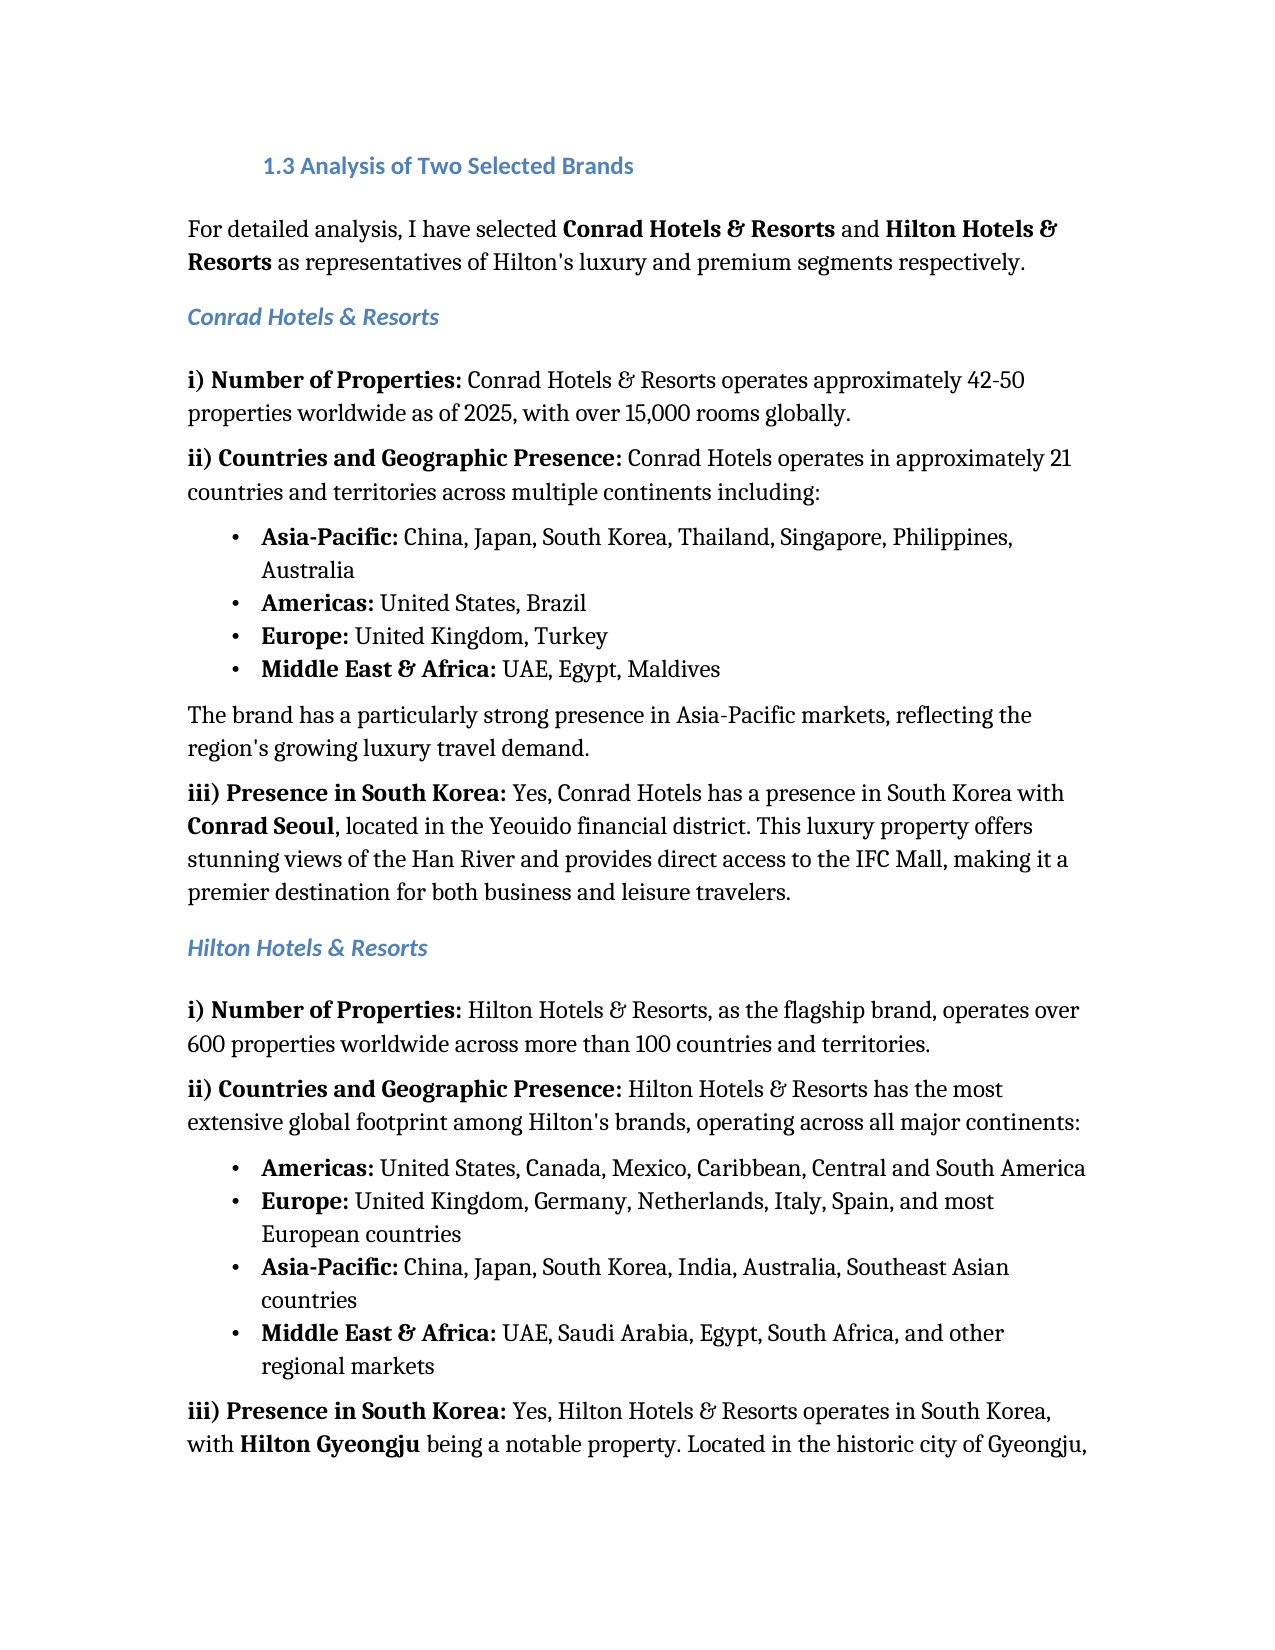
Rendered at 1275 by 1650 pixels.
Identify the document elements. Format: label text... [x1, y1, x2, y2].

list Asia-Pacific: China, Japan, South Korea, Thailand, Singapore, Philippines, Australia [232, 523, 1087, 585]
subtitle Conrad Hotels & Resorts [187, 301, 1087, 332]
list Europe: United Kingdom, Turkey [232, 622, 1087, 651]
text ii) Countries and Geographic Presence: Conrad Hotels operates in approximately 21 countries and territories across multiple continents including: [187, 444, 1087, 506]
subtitle Hilton Hotels & Resorts [187, 932, 1087, 962]
text ii) Countries and Geographic Presence: Hilton Hotels & Resorts has the most extensive global footprint among Hilton's brands, operating across all major continents: [187, 1075, 1087, 1137]
subtitle 1.3 Analysis of Two Selected Brands [187, 150, 1087, 181]
text iii) Presence in South Korea: Yes, Hilton Hotels & Resorts operates in South Korea, with Hilton Gyeongju being a notable property. Located in the historic city of Gyeongju, [187, 1397, 1087, 1459]
text i) Number of Properties: Hilton Hotels & Resorts, as the flagship brand, operates over 600 properties worldwide across more than 100 countries and territories. [187, 996, 1087, 1058]
text For detailed analysis, I have selected Conrad Hotels & Resorts and Hilton Hotels & Resorts as representatives of Hilton's luxury and premium segments respectively. [187, 214, 1087, 276]
list Americas: United States, Brazil [232, 589, 1087, 618]
text The brand has a particularly strong presence in Asia-Pacific markets, reflecting the region's growing luxury travel demand. [187, 701, 1087, 762]
list Americas: United States, Canada, Mexico, Caribbean, Central and South America [232, 1153, 1087, 1182]
list Asia-Pacific: China, Japan, South Korea, India, Australia, Southeast Asian countries [232, 1253, 1087, 1314]
text iii) Presence in South Korea: Yes, Conrad Hotels has a presence in South Korea with Conrad Seoul, located in the Yeouido financial district. This luxury property offers stunning views of the Han River and provides direct access to the IFC Mall, making it a premier destination for both business and leisure travelers. [187, 779, 1087, 907]
list Middle East & Africa: UAE, Egypt, Maldives [232, 655, 1087, 684]
list Europe: United Kingdom, Germany, Netherlands, Italy, Spain, and most European countries [232, 1187, 1087, 1248]
list Middle East & Africa: UAE, Saudi Arabia, Egypt, South Africa, and other regional markets [232, 1319, 1087, 1380]
text i) Number of Properties: Conrad Hotels & Resorts operates approximately 42-50 properties worldwide as of 2025, with over 15,000 rooms globally. [187, 366, 1087, 428]
